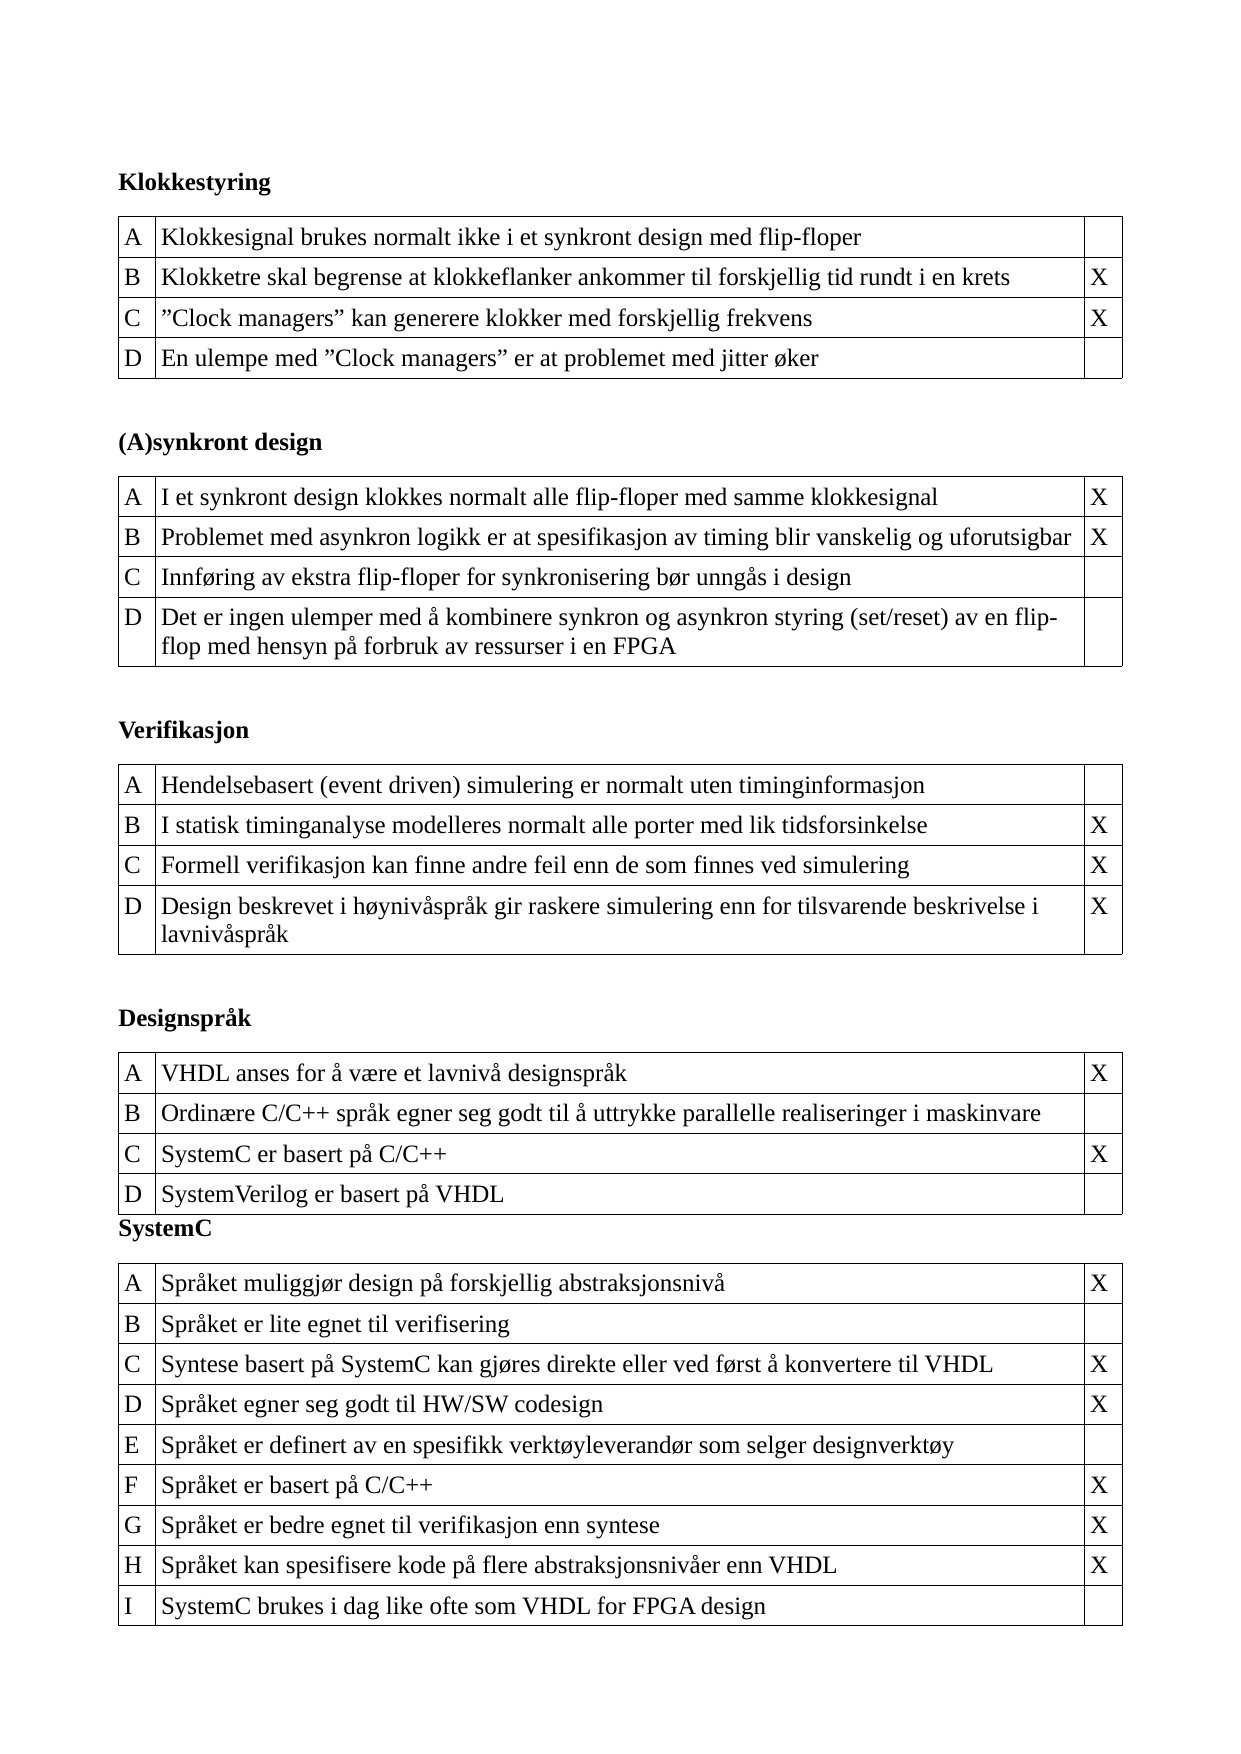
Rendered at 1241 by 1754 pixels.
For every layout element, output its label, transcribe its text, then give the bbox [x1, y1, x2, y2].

table_cell G [119, 1506, 155, 1545]
table_cell C [119, 1134, 155, 1173]
table_cell SystemC er basert på C/C++ [156, 1134, 1084, 1173]
table_header Klokkesignal brukes normalt ikke i et synkront design med flip-floper [156, 217, 1084, 257]
table_cell X [1085, 1465, 1122, 1504]
table_cell [1085, 338, 1122, 377]
table_header A [119, 477, 155, 516]
table_cell [1085, 1174, 1122, 1213]
table_header Hendelsebasert (event driven) simulering er normalt uten timinginformasjon [156, 765, 1084, 804]
table_cell E [119, 1425, 155, 1464]
table_cell X [1085, 298, 1122, 337]
table_cell B [119, 1304, 155, 1343]
table_cell Problemet med asynkron logikk er at spesifikasjon av timing blir vanskelig og uforutsigbar [156, 517, 1084, 556]
table_cell ”Clock managers” kan generere klokker med forskjellig frekvens [156, 298, 1084, 337]
table_cell X [1085, 886, 1122, 954]
table_cell B [119, 258, 155, 297]
table_header X [1085, 477, 1122, 516]
table_cell [1085, 1425, 1122, 1464]
table_cell D [119, 338, 155, 377]
table_header A [119, 765, 155, 804]
table_header X [1085, 1264, 1122, 1303]
table_cell SystemVerilog er basert på VHDL [156, 1174, 1084, 1213]
table_cell Språket kan spesifisere kode på flere abstraksjonsnivåer enn VHDL [156, 1546, 1084, 1585]
table_header A [119, 1053, 155, 1092]
table_cell Innføring av ekstra flip-floper for synkronisering bør unngås i design [156, 557, 1084, 597]
table_cell C [119, 846, 155, 885]
table_cell D [119, 598, 155, 666]
table_cell D [119, 1385, 155, 1424]
table_cell X [1085, 1344, 1122, 1383]
table_header X [1085, 1053, 1122, 1092]
table_cell Språket egner seg godt til HW/SW codesign [156, 1385, 1084, 1424]
table_cell X [1085, 1134, 1122, 1173]
text SystemC [118, 1215, 1122, 1242]
table_cell B [119, 517, 155, 556]
table_cell H [119, 1546, 155, 1585]
table_cell Ordinære C/C++ språk egner seg godt til å uttrykke parallelle realiseringer i maskinvare [156, 1094, 1084, 1133]
table_cell D [119, 886, 155, 954]
table_cell En ulempe med ”Clock managers” er at problemet med jitter øker [156, 338, 1084, 377]
table_cell [1085, 598, 1122, 666]
table_cell Språket er bedre egnet til verifikasjon enn syntese [156, 1506, 1084, 1545]
table_cell [1085, 1586, 1122, 1625]
table_cell B [119, 1094, 155, 1133]
table_cell X [1085, 1546, 1122, 1585]
table_cell Det er ingen ulemper med å kombinere synkron og asynkron styring (set/reset) av en flip-flop med hensyn på forbruk av ressurser i en FPGA [156, 598, 1084, 666]
table_cell Syntese basert på SystemC kan gjøres direkte eller ved først å konvertere til VHDL [156, 1344, 1084, 1383]
table_header Språket muliggjør design på forskjellig abstraksjonsnivå [156, 1264, 1084, 1303]
table_cell I [119, 1586, 155, 1625]
text (A)synkront design [118, 427, 1122, 455]
table_header [1085, 217, 1122, 257]
table_cell Språket er basert på C/C++ [156, 1465, 1084, 1504]
table_cell F [119, 1465, 155, 1504]
table_cell X [1085, 1385, 1122, 1424]
text Klokkestyring [118, 167, 1122, 196]
table_cell X [1085, 805, 1122, 844]
table_cell X [1085, 258, 1122, 297]
table_header A [119, 217, 155, 257]
table_cell X [1085, 517, 1122, 556]
table_cell Språket er definert av en spesifikk verktøyleverandør som selger designverktøy [156, 1425, 1084, 1464]
table_cell C [119, 298, 155, 337]
table_header A [119, 1264, 155, 1303]
text Designspråk [118, 1003, 1122, 1032]
table_header [1085, 765, 1122, 804]
text Verifikasjon [118, 715, 1122, 744]
table_cell Design beskrevet i høynivåspråk gir raskere simulering enn for tilsvarende beskrivelse i lavnivåspråk [156, 886, 1084, 954]
table_cell D [119, 1174, 155, 1213]
table_cell [1085, 557, 1122, 597]
table_cell Formell verifikasjon kan finne andre feil enn de som finnes ved simulering [156, 846, 1084, 885]
table_cell [1085, 1304, 1122, 1343]
table_cell I statisk timinganalyse modelleres normalt alle porter med lik tidsforsinkelse [156, 805, 1084, 844]
table_cell Språket er lite egnet til verifisering [156, 1304, 1084, 1343]
table_cell X [1085, 1506, 1122, 1545]
table_cell C [119, 557, 155, 597]
table_cell SystemC brukes i dag like ofte som VHDL for FPGA design [156, 1586, 1084, 1625]
table_header VHDL anses for å være et lavnivå designspråk [156, 1053, 1084, 1092]
table_cell X [1085, 846, 1122, 885]
table_cell C [119, 1344, 155, 1383]
table_cell B [119, 805, 155, 844]
table_header I et synkront design klokkes normalt alle flip-floper med samme klokkesignal [156, 477, 1084, 516]
table_cell [1085, 1094, 1122, 1133]
table_cell Klokketre skal begrense at klokkeflanker ankommer til forskjellig tid rundt i en krets [156, 258, 1084, 297]
